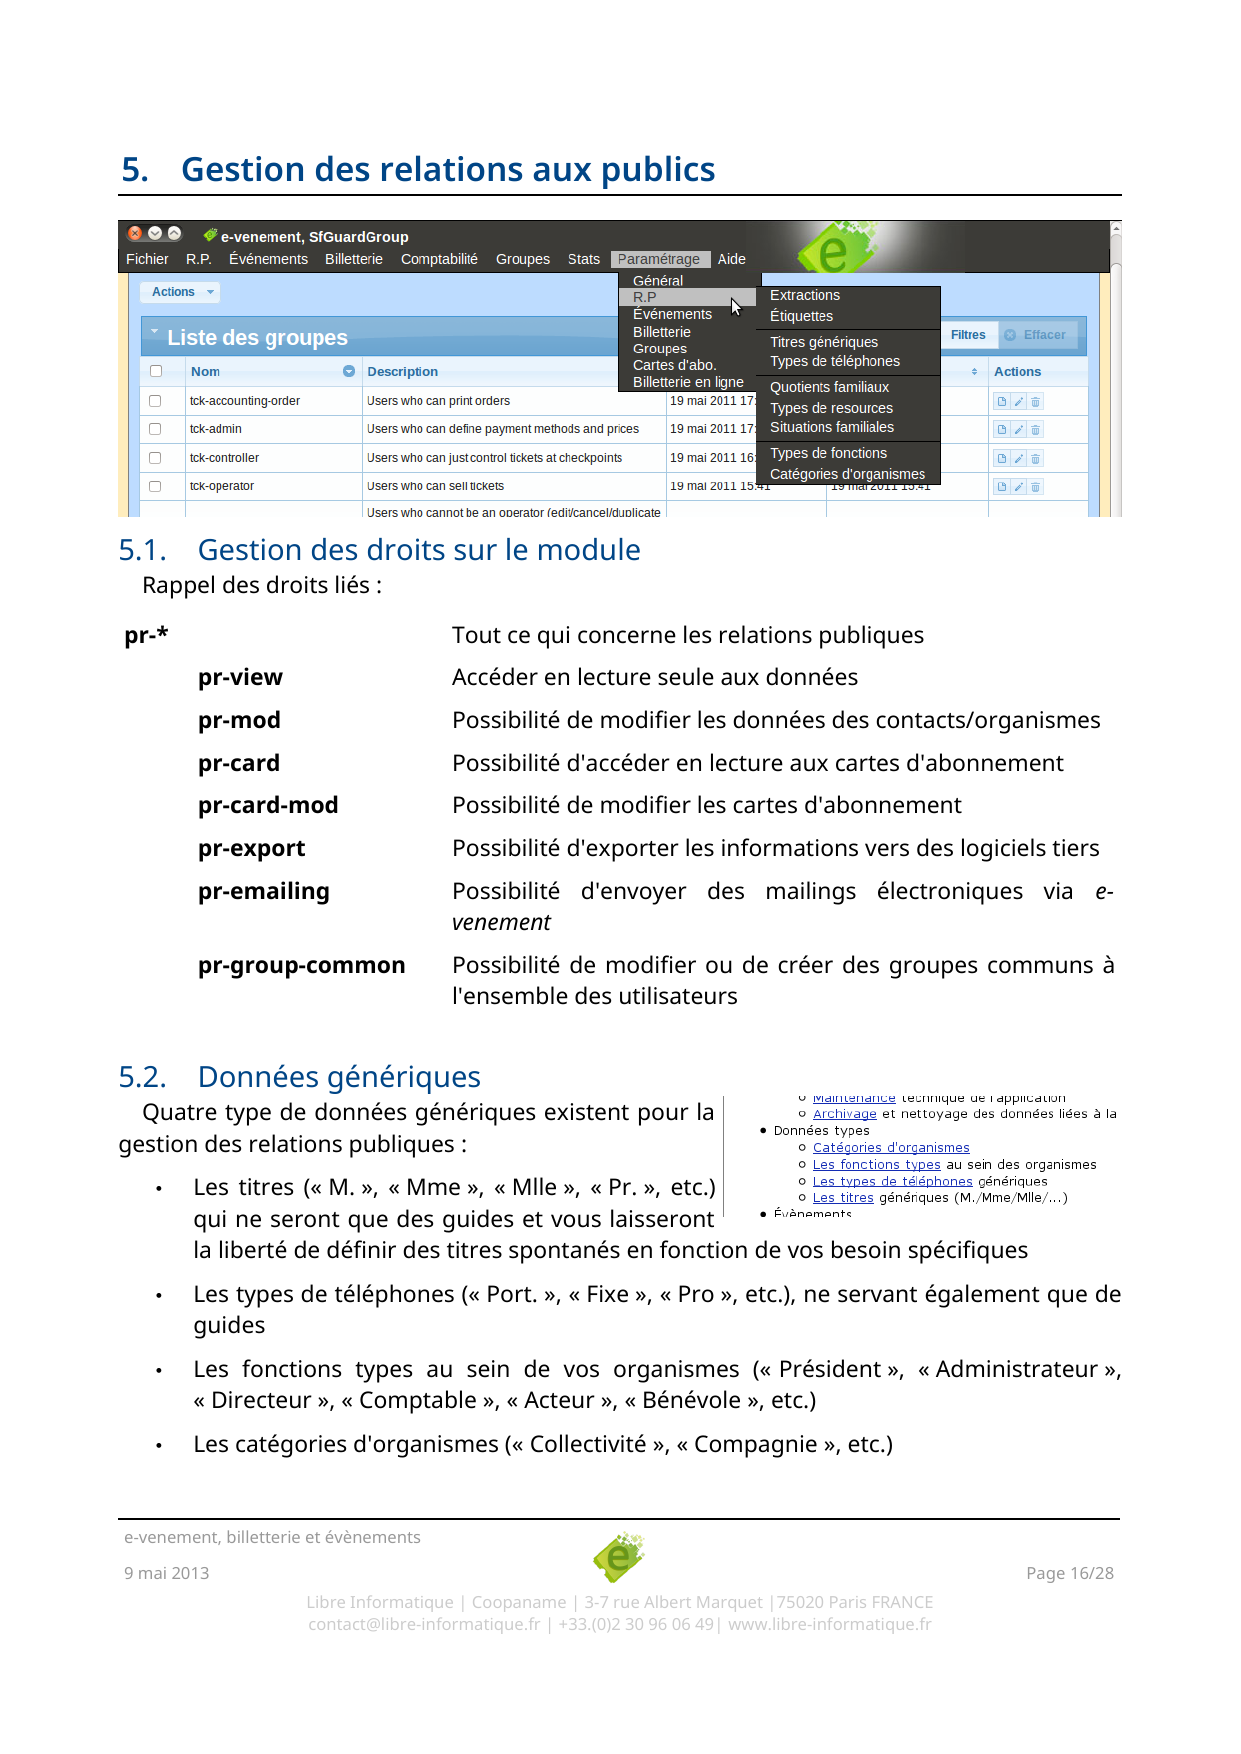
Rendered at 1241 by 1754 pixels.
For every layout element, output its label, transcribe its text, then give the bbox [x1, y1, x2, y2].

table_cell pr-view [118, 656, 446, 698]
table_cell Possibilité de modifier les données des contacts/organismes [446, 698, 1122, 741]
table_cell Possibilité de modifier ou de créer des groupes communs à l'ensemble des utilisateurs [446, 943, 1122, 1017]
list Les fonctions types au sein de vos organismes (« Président », « Administrateur », « Directeur », « Comptable », « Acteur », « Bénévole », etc.) [156, 1353, 1122, 1415]
list Les titres (« M. », « Mme », « Mlle », « Pr. », etc.) qui ne seront que des guides et vous laisseront la liberté de définir des titres spontanés en fonction de vos besoin spécifiques [156, 1171, 1122, 1265]
table_header pr-* [118, 613, 446, 656]
table_cell pr-emailing [118, 869, 446, 943]
table_cell Accéder en lecture seule aux données [446, 656, 1122, 698]
list Les types de téléphones (« Port. », « Fixe », « Pro », etc.), ne servant également que de guides [156, 1278, 1122, 1340]
text Quatre type de données génériques existent pour la gestion des relations publiques : [118, 1096, 1122, 1159]
table_cell pr-mod [118, 698, 446, 741]
subtitle Gestion des relations aux publics [118, 143, 1122, 194]
table_cell Possibilité d'envoyer des mailings électroniques via e-venement [446, 869, 1122, 943]
table_cell pr-export [118, 826, 446, 869]
subtitle Données génériques [118, 1057, 1122, 1096]
text Rappel des droits liés : [118, 569, 1122, 600]
table_cell Possibilité d'accéder en lecture aux cartes d'abonnement [446, 741, 1122, 784]
table_header Tout ce qui concerne les relations publiques [446, 613, 1122, 656]
picture [590, 1531, 650, 1585]
table_cell Possibilité d'exporter les informations vers des logiciels tiers [446, 826, 1122, 869]
subtitle Gestion des droits sur le module [118, 529, 1122, 569]
table_cell pr-card-mod [118, 784, 446, 826]
table_cell Possibilité de modifier les cartes d'abonnement [446, 784, 1122, 826]
list Les catégories d'organismes (« Collectivité », « Compagnie », etc.) [156, 1428, 1122, 1459]
table_cell pr-group-common [118, 943, 446, 1017]
table_cell pr-card [118, 741, 446, 784]
picture [118, 220, 1122, 517]
